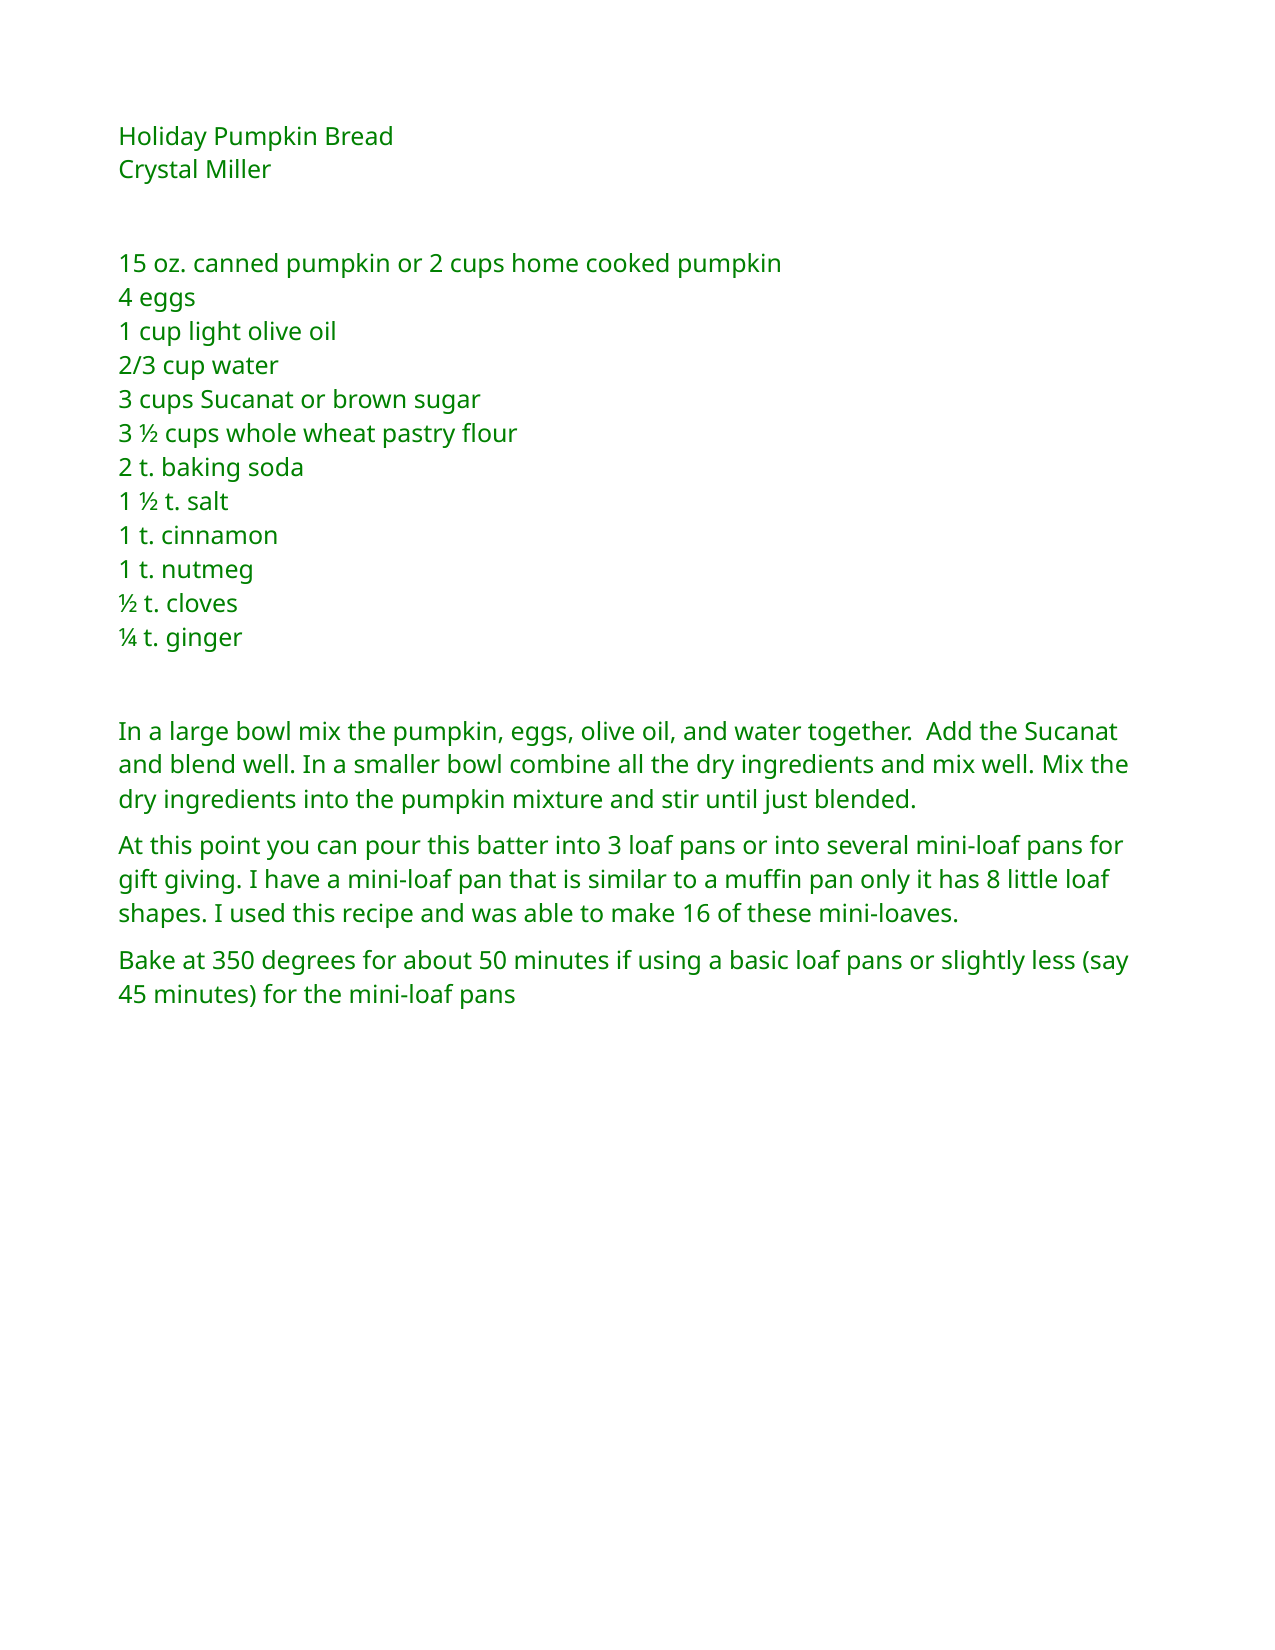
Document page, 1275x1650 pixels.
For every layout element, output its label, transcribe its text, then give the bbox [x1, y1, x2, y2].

text Bake at 350 degrees for about 50 minutes if using a basic loaf pans or slightly less (say 45 minutes) for the mini-loaf pans [118, 942, 1157, 1011]
text 15 oz. canned pumpkin or 2 cups home cooked pumpkin 4 eggs 1 cup light olive oil 2/3 cup water 3 cups Sucanat or brown sugar 3 ½ cups whole wheat pastry flour 2 t. baking soda 1 ½ t. salt 1 t. cinnamon 1 t. nutmeg ½ t. cloves ¼ t. ginger [118, 245, 1157, 654]
text At this point you can pour this batter into 3 loaf pans or into several mini-loaf pans for gift giving. I have a mini-loaf pan that is similar to a muffin pan only it has 8 little loaf shapes. I used this recipe and was able to make 16 of these mini-loaves. [118, 828, 1157, 930]
text Holiday Pumpkin Bread Crystal Miller [118, 118, 1157, 186]
text In a large bowl mix the pumpkin, eggs, olive oil, and water together. Add the Sucanat and blend well. In a smaller bowl combine all the dry ingredients and mix well. Mix the dry ingredients into the pumpkin mixture and stir until just blended. [118, 713, 1157, 815]
